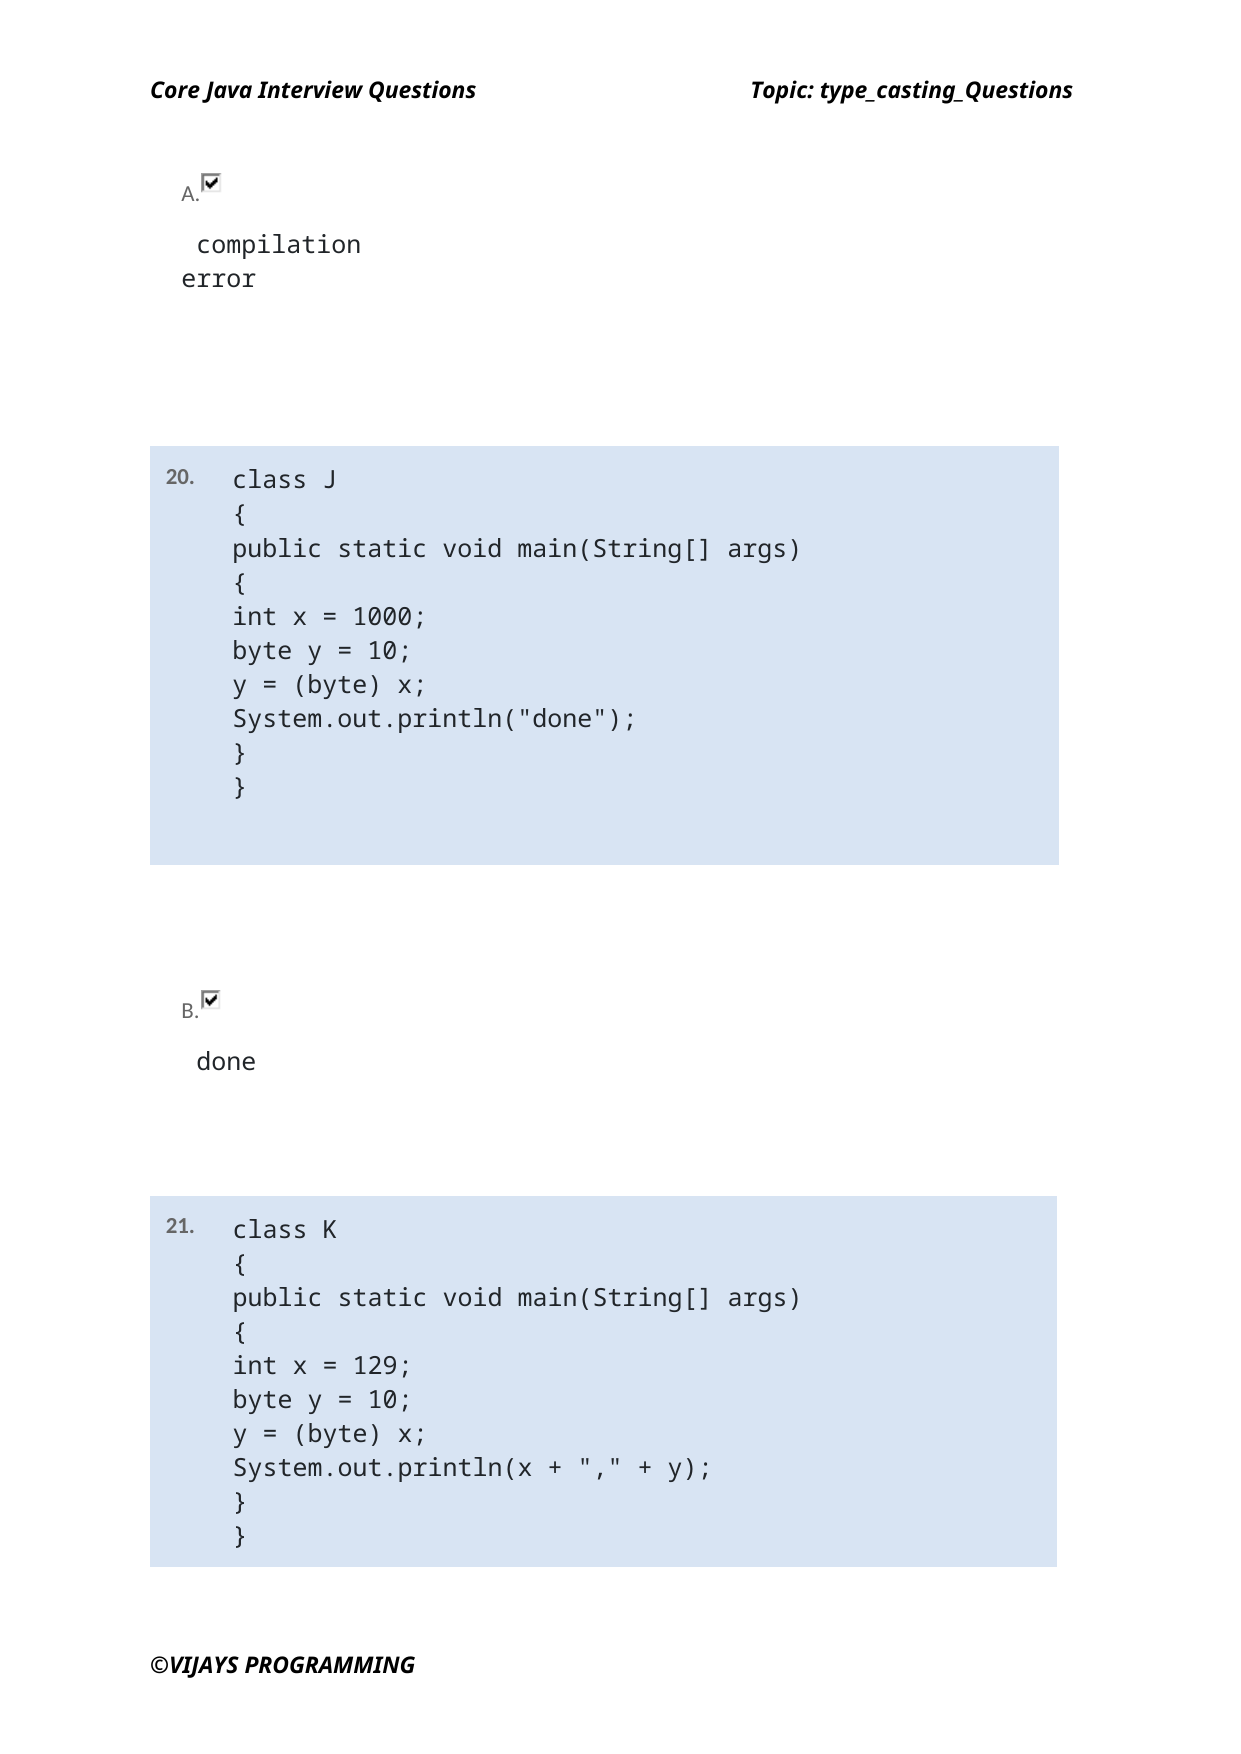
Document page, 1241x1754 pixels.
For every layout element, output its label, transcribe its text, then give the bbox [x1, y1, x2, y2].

table_header [181, 881, 442, 983]
table_cell [150, 865, 1090, 1196]
table_header class K { public static void main(String[] args) { int x = 129; byte y = 10; y = (byte) x; System.out.println(x + "," + y); } } [217, 1196, 1057, 1567]
table_header A. compilation error [181, 166, 442, 397]
table_header B. done [181, 983, 264, 1180]
table_cell 20. [150, 446, 216, 865]
table_cell [1059, 446, 1090, 865]
table_header [1057, 1196, 1090, 1567]
table_header 21. [150, 1196, 217, 1567]
table_cell class J { public static void main(String[] args) { int x = 1000; byte y = 10; y = (byte) x; System.out.println("done"); } } [216, 446, 1059, 865]
table_header [181, 397, 264, 431]
table_cell [150, 150, 1090, 446]
